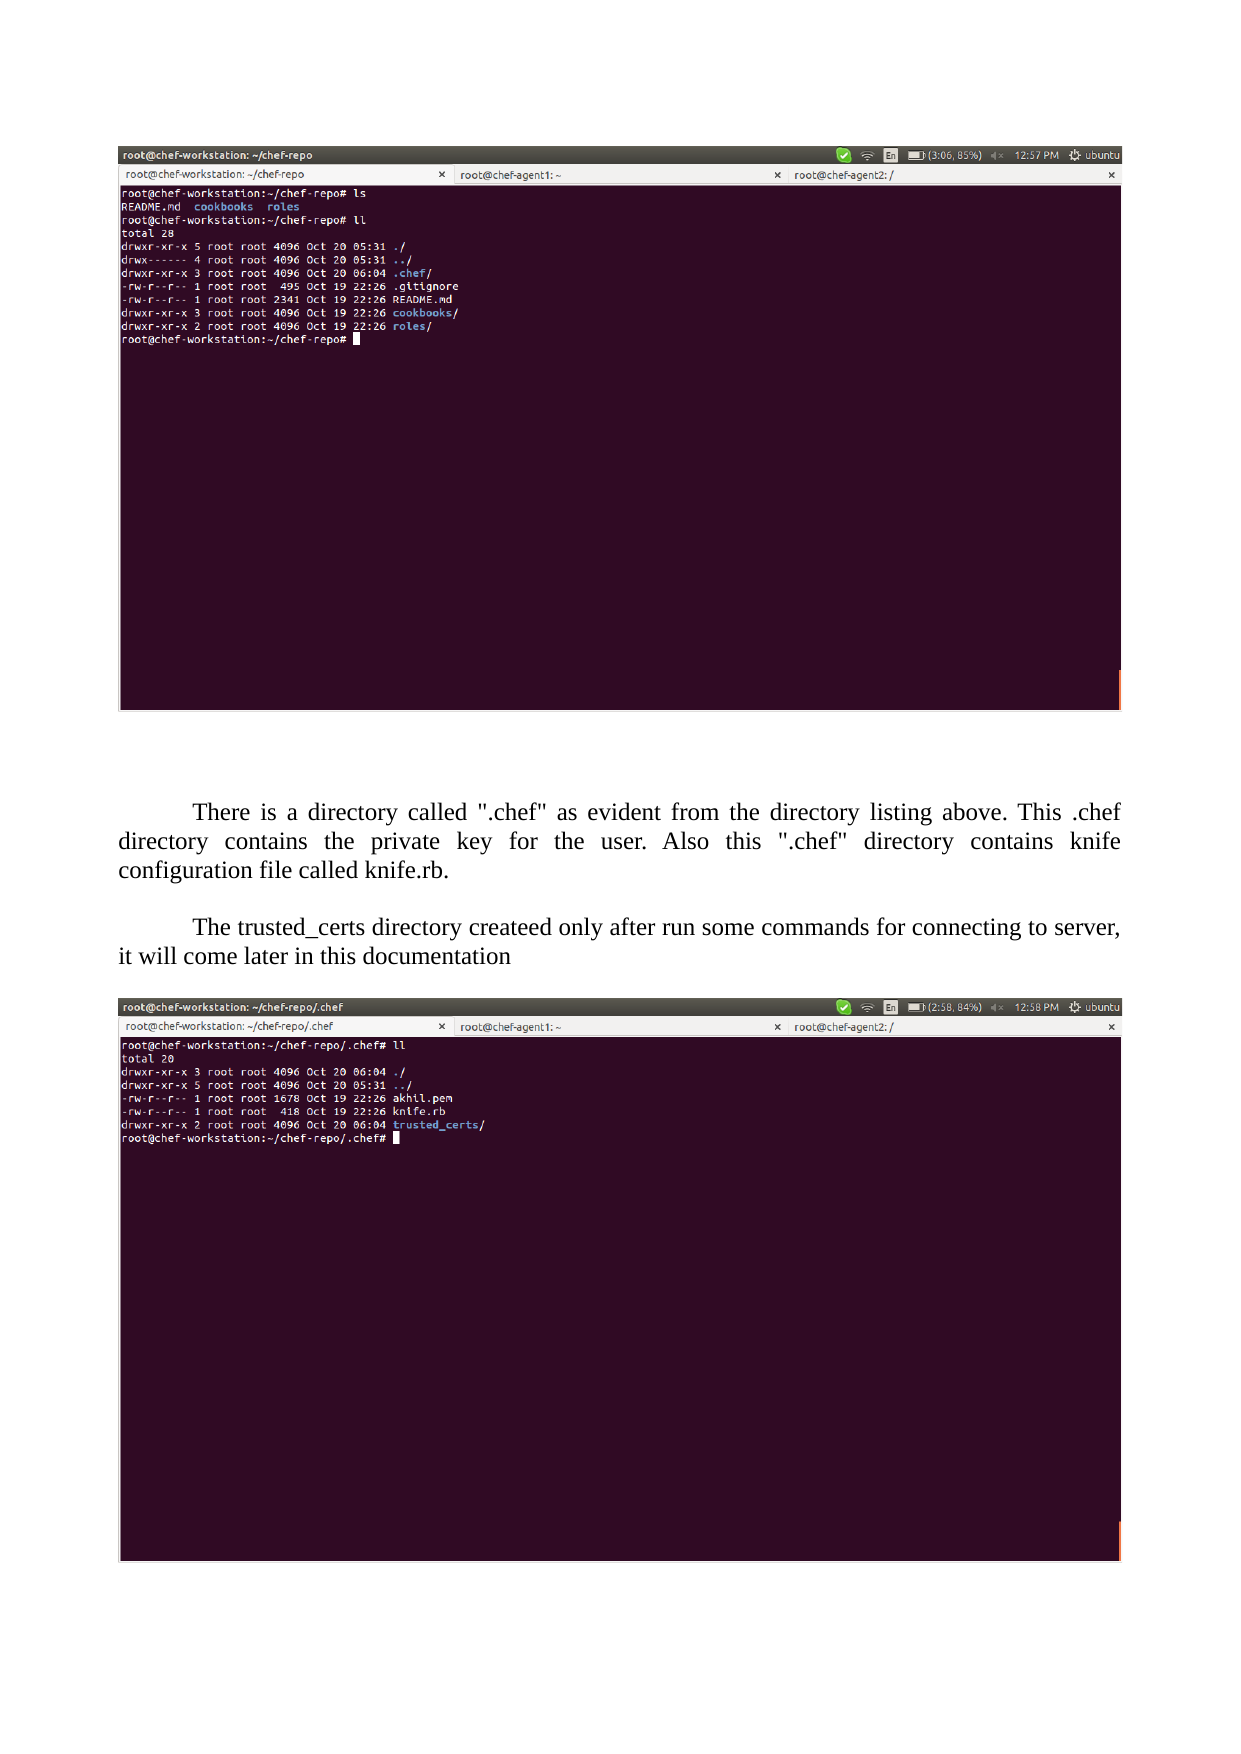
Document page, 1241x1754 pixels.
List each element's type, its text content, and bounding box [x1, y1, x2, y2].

picture [118, 146, 1123, 712]
text There is a directory called ".chef" as evident from the directory listing above. This .chef directory contains the private key for the user. Also this ".chef" directory contains knife configuration file called knife.rb. [118, 797, 1122, 884]
text The trusted_certs directory createed only after run some commands for connecting to server, it will come later in this documentation [118, 912, 1122, 970]
picture [118, 998, 1123, 1563]
